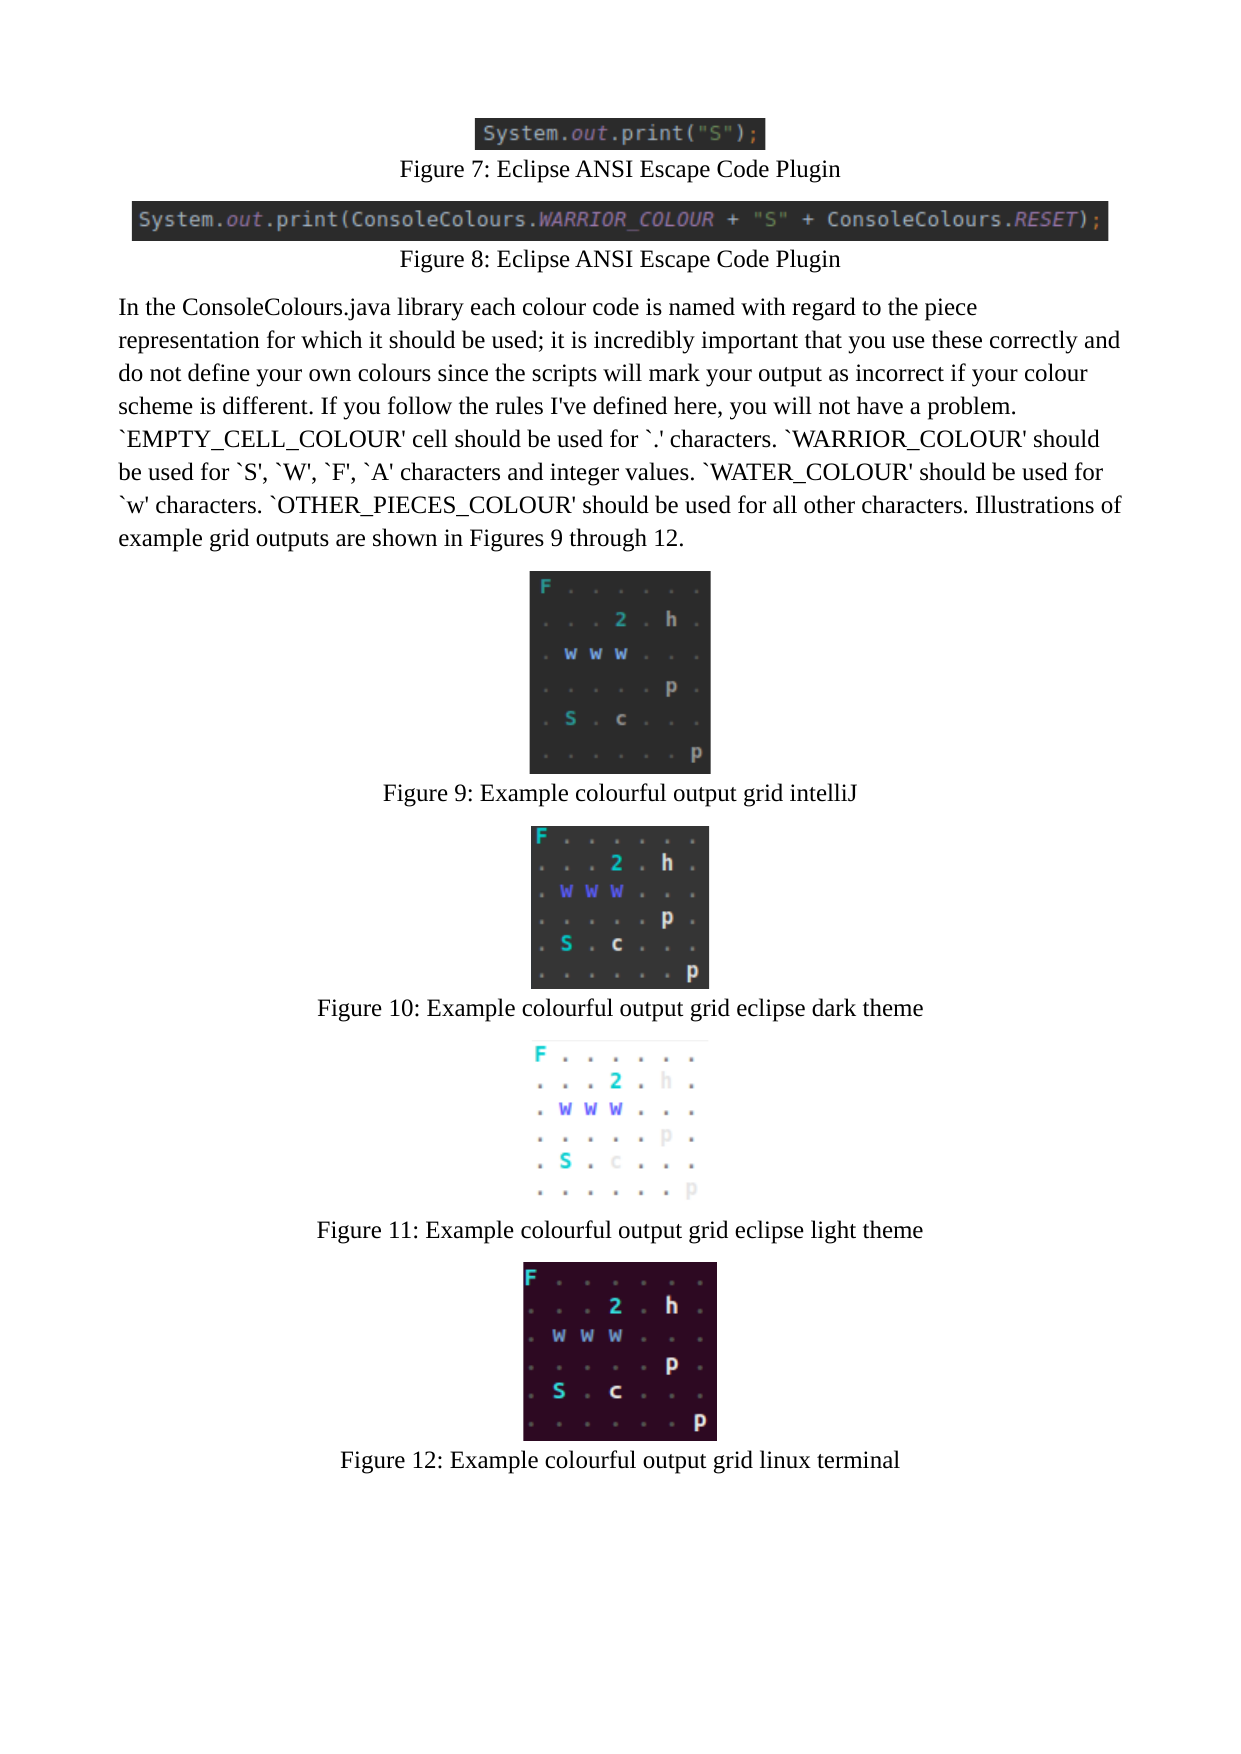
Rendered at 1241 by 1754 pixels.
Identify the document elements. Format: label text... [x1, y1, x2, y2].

picture [531, 826, 710, 989]
picture [474, 118, 766, 150]
text Figure 9: Example colourful output grid intelliJ [118, 778, 1122, 807]
text In the ConsoleColours.java library each colour code is named with regard to the piece representation for which it should be used; it is incredibly important that you use these correctly and do not define your own colours since the scripts will mark your output as incorrect if your colour scheme is different. If you follow the rules I've defined here, you will not have a problem. `EMPTY_CELL_COLOUR' cell should be used for `.' characters. `WARRIOR_COLOUR' should be used for `S', `W', `F', `A' characters and integer values. `WATER_COLOUR' should be used for `w' characters. `OTHER_PIECES_COLOUR' should be used for all other characters. Illustrations of example grid outputs are shown in Figures 9 through 12. [118, 292, 1122, 552]
text Figure 11: Example colourful output grid eclipse light theme [118, 1215, 1122, 1244]
picture [523, 1262, 717, 1441]
picture [131, 201, 1109, 241]
picture [529, 571, 711, 774]
text Figure 10: Example colourful output grid eclipse dark theme [118, 993, 1122, 1021]
text Figure 12: Example colourful output grid linux terminal [118, 1445, 1122, 1474]
text Figure 8: Eclipse ANSI Escape Code Plugin [118, 244, 1122, 273]
picture [531, 1040, 709, 1211]
text Figure 7: Eclipse ANSI Escape Code Plugin [118, 154, 1122, 182]
